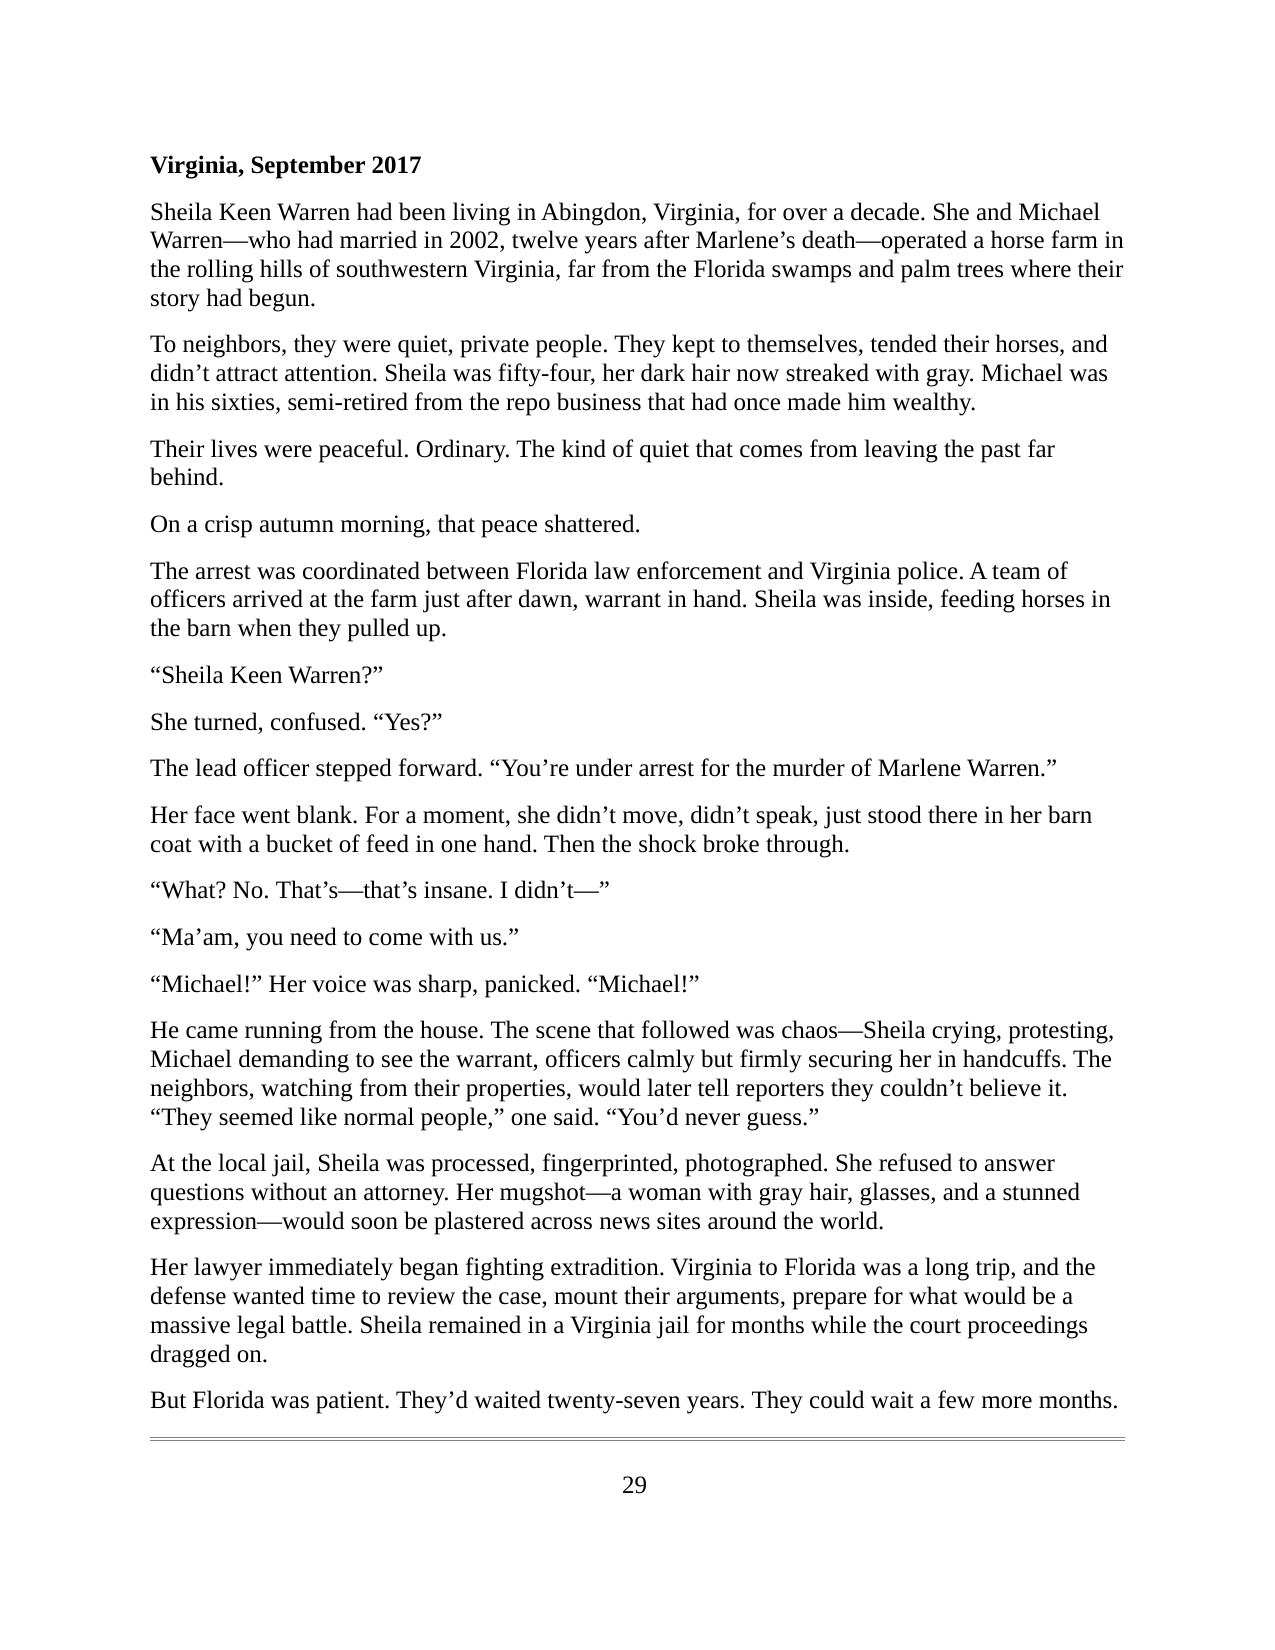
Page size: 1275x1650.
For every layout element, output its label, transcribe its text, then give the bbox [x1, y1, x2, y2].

text The lead officer stepped forward. “You’re under arrest for the murder of Marlene Warren.” [150, 753, 1125, 782]
text He came running from the house. The scene that followed was chaos—Sheila crying, protesting, Michael demanding to see the warrant, officers calmly but firmly securing her in handcuffs. The neighbors, watching from their properties, would later tell reporters they couldn’t believe it. “They seemed like normal people,” one said. “You’d never guess.” [150, 1015, 1125, 1130]
text “What? No. That’s—that’s insane. I didn’t—” [150, 875, 1125, 904]
text “Sheila Keen Warren?” [150, 660, 1125, 689]
text Her lawyer immediately began fighting extradition. Virginia to Florida was a long trip, and the defense wanted time to review the case, mount their arguments, prepare for what would be a massive legal battle. Sheila remained in a Virginia jail for months while the court proceedings dragged on. [150, 1252, 1125, 1367]
text Their lives were peaceful. Ordinary. The kind of quiet that comes from leaving the past far behind. [150, 434, 1125, 491]
text The arrest was coordinated between Florida law enforcement and Virginia police. A team of officers arrived at the farm just after dawn, warrant in hand. Sheila was inside, feeding horses in the barn when they pulled up. [150, 556, 1125, 642]
text But Florida was patient. They’d waited twenty-seven years. They could wait a few more months. [150, 1385, 1125, 1414]
text Virginia, September 2017 [150, 150, 1125, 179]
text Her face went blank. For a moment, she didn’t move, didn’t speak, just stood there in her barn coat with a bucket of feed in one hand. Then the shock broke through. [150, 800, 1125, 857]
text To neighbors, they were quiet, private people. They kept to themselves, tended their horses, and didn’t attract attention. Sheila was fifty-four, her dark hair now streaked with gray. Michael was in his sixties, semi-retired from the repo business that had once made him wealthy. [150, 329, 1125, 416]
text “Ma’am, you need to come with us.” [150, 922, 1125, 951]
text On a crisp autumn morning, that peace shattered. [150, 509, 1125, 538]
text Sheila Keen Warren had been living in Abingdon, Virginia, for over a decade. She and Michael Warren—who had married in 2002, twelve years after Marlene’s death—operated a horse farm in the rolling hills of southwestern Virginia, far from the Florida swamps and palm trees where their story had begun. [150, 197, 1125, 312]
text She turned, confused. “Yes?” [150, 707, 1125, 735]
text At the local jail, Sheila was processed, fingerprinted, photographed. She refused to answer questions without an attorney. Her mugshot—a woman with gray hair, glasses, and a stunned expression—would soon be plastered across news sites around the world. [150, 1148, 1125, 1234]
text “Michael!” Her voice was sharp, panicked. “Michael!” [150, 969, 1125, 997]
